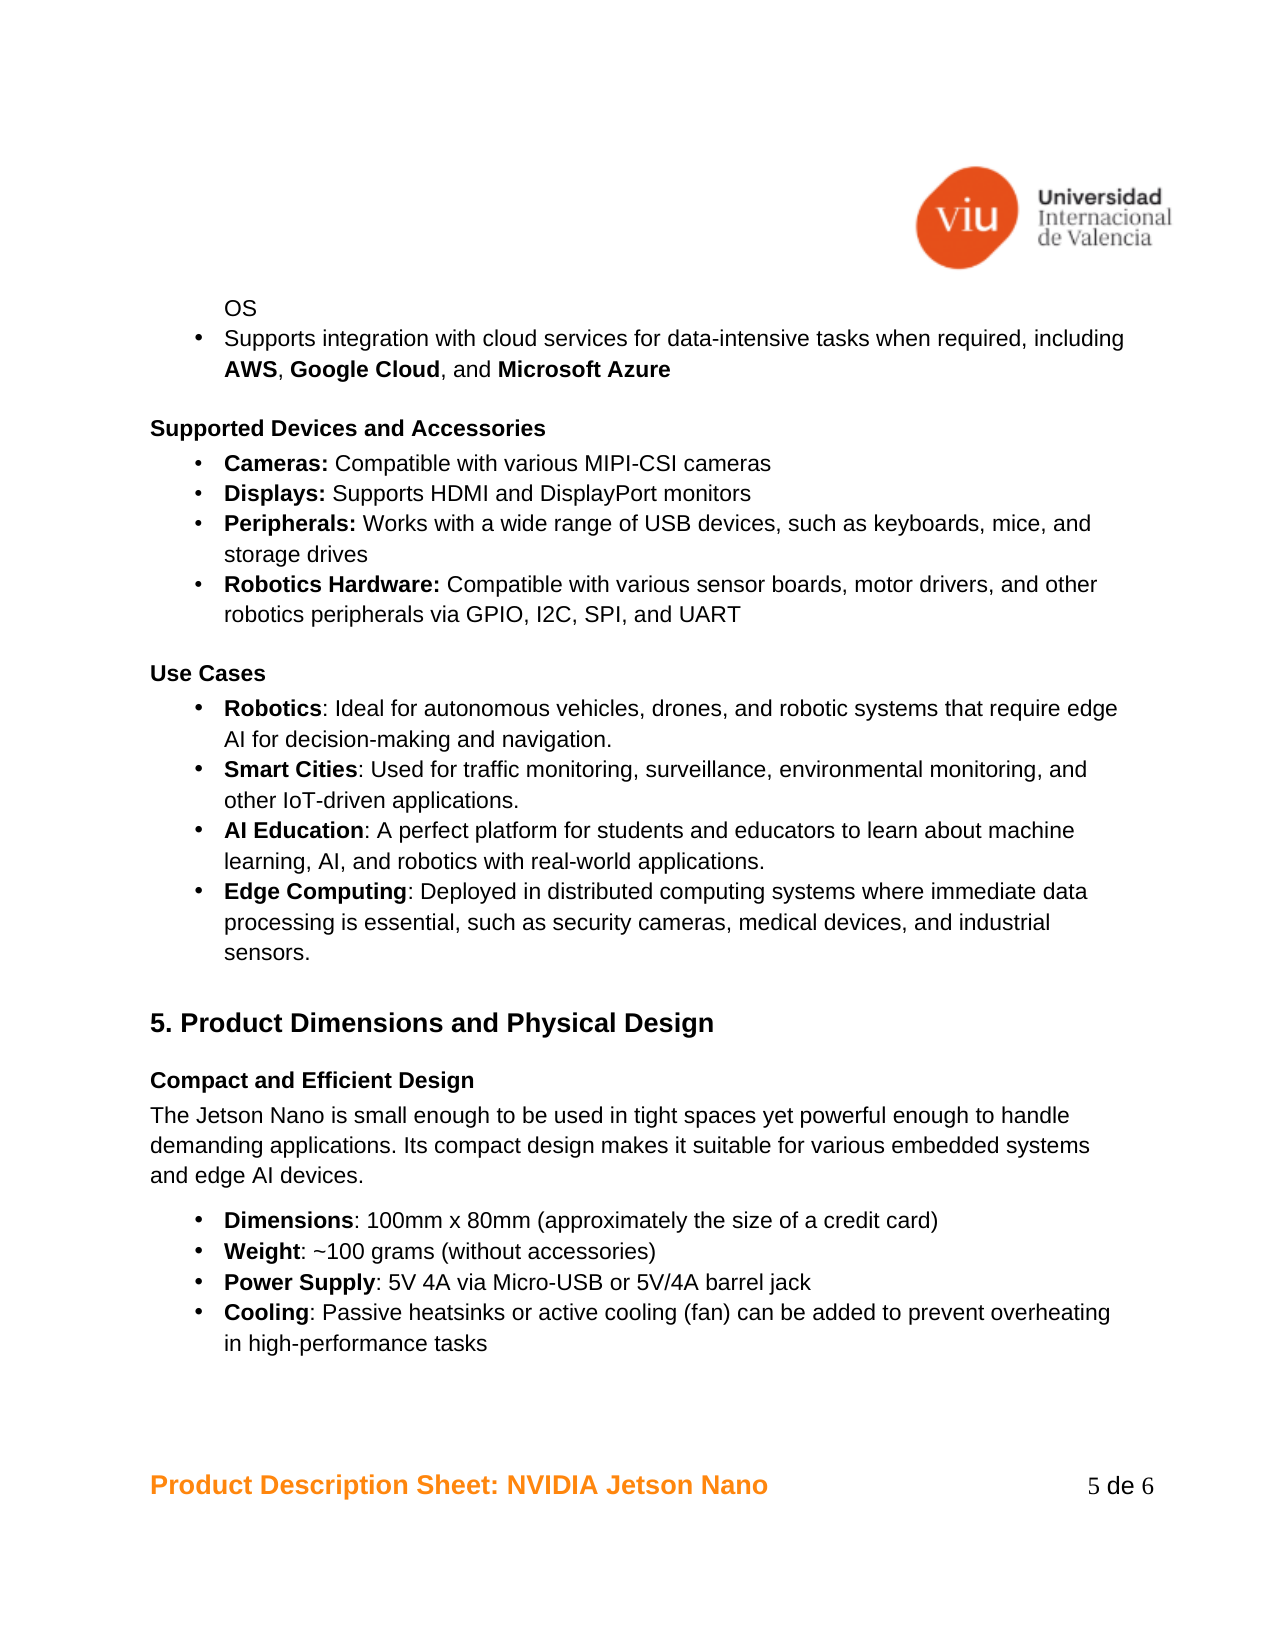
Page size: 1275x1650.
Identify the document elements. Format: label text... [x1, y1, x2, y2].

subtitle Use Cases [150, 660, 1125, 687]
list Dimensions: 100mm x 80mm (approximately the size of a credit card) [194, 1207, 1125, 1234]
text The Jetson Nano is small enough to be used in tight spaces yet powerful enough to handle demanding applications. Its compact design makes it suitable for various embedded systems and edge AI devices. [150, 1102, 1125, 1188]
list Cooling: Passive heatsinks or active cooling (fan) can be added to prevent overheating in high-performance tasks [194, 1299, 1125, 1356]
list Supports integration with cloud services for data-intensive tasks when required, including AWS, Google Cloud, and Microsoft Azure [194, 325, 1125, 382]
subtitle Compact and Efficient Design [150, 1067, 1125, 1093]
list Robotics: Ideal for autonomous vehicles, drones, and robotic systems that require edge AI for decision-making and navigation. [194, 695, 1125, 752]
list Weight: ~100 grams (without accessories) [194, 1238, 1125, 1264]
list Edge Computing: Deployed in distributed computing systems where immediate data processing is essential, such as security cameras, medical devices, and industrial sensors. [194, 878, 1125, 965]
list Can be programmed using Python, C++, or any other language supported by the Linux OS [194, 295, 1125, 321]
list Robotics Hardware: Compatible with various sensor boards, motor drivers, and other robotics peripherals via GPIO, I2C, SPI, and UART [194, 571, 1125, 627]
list Smart Cities: Used for traffic monitoring, surveillance, environmental monitoring, and other IoT-driven applications. [194, 756, 1125, 813]
picture [913, 162, 1175, 274]
list AI Education: A perfect platform for students and educators to learn about machine learning, AI, and robotics with real-world applications. [194, 817, 1125, 874]
subtitle 5. Product Dimensions and Physical Design [150, 1007, 1125, 1038]
list Cameras: Compatible with various MIPI-CSI cameras [194, 450, 1125, 476]
subtitle Supported Devices and Accessories [150, 415, 1125, 442]
list Peripherals: Works with a wide range of USB devices, such as keyboards, mice, and storage drives [194, 510, 1125, 567]
list Power Supply: 5V 4A via Micro-USB or 5V/4A barrel jack [194, 1268, 1125, 1295]
list Displays: Supports HDMI and DisplayPort monitors [194, 480, 1125, 507]
